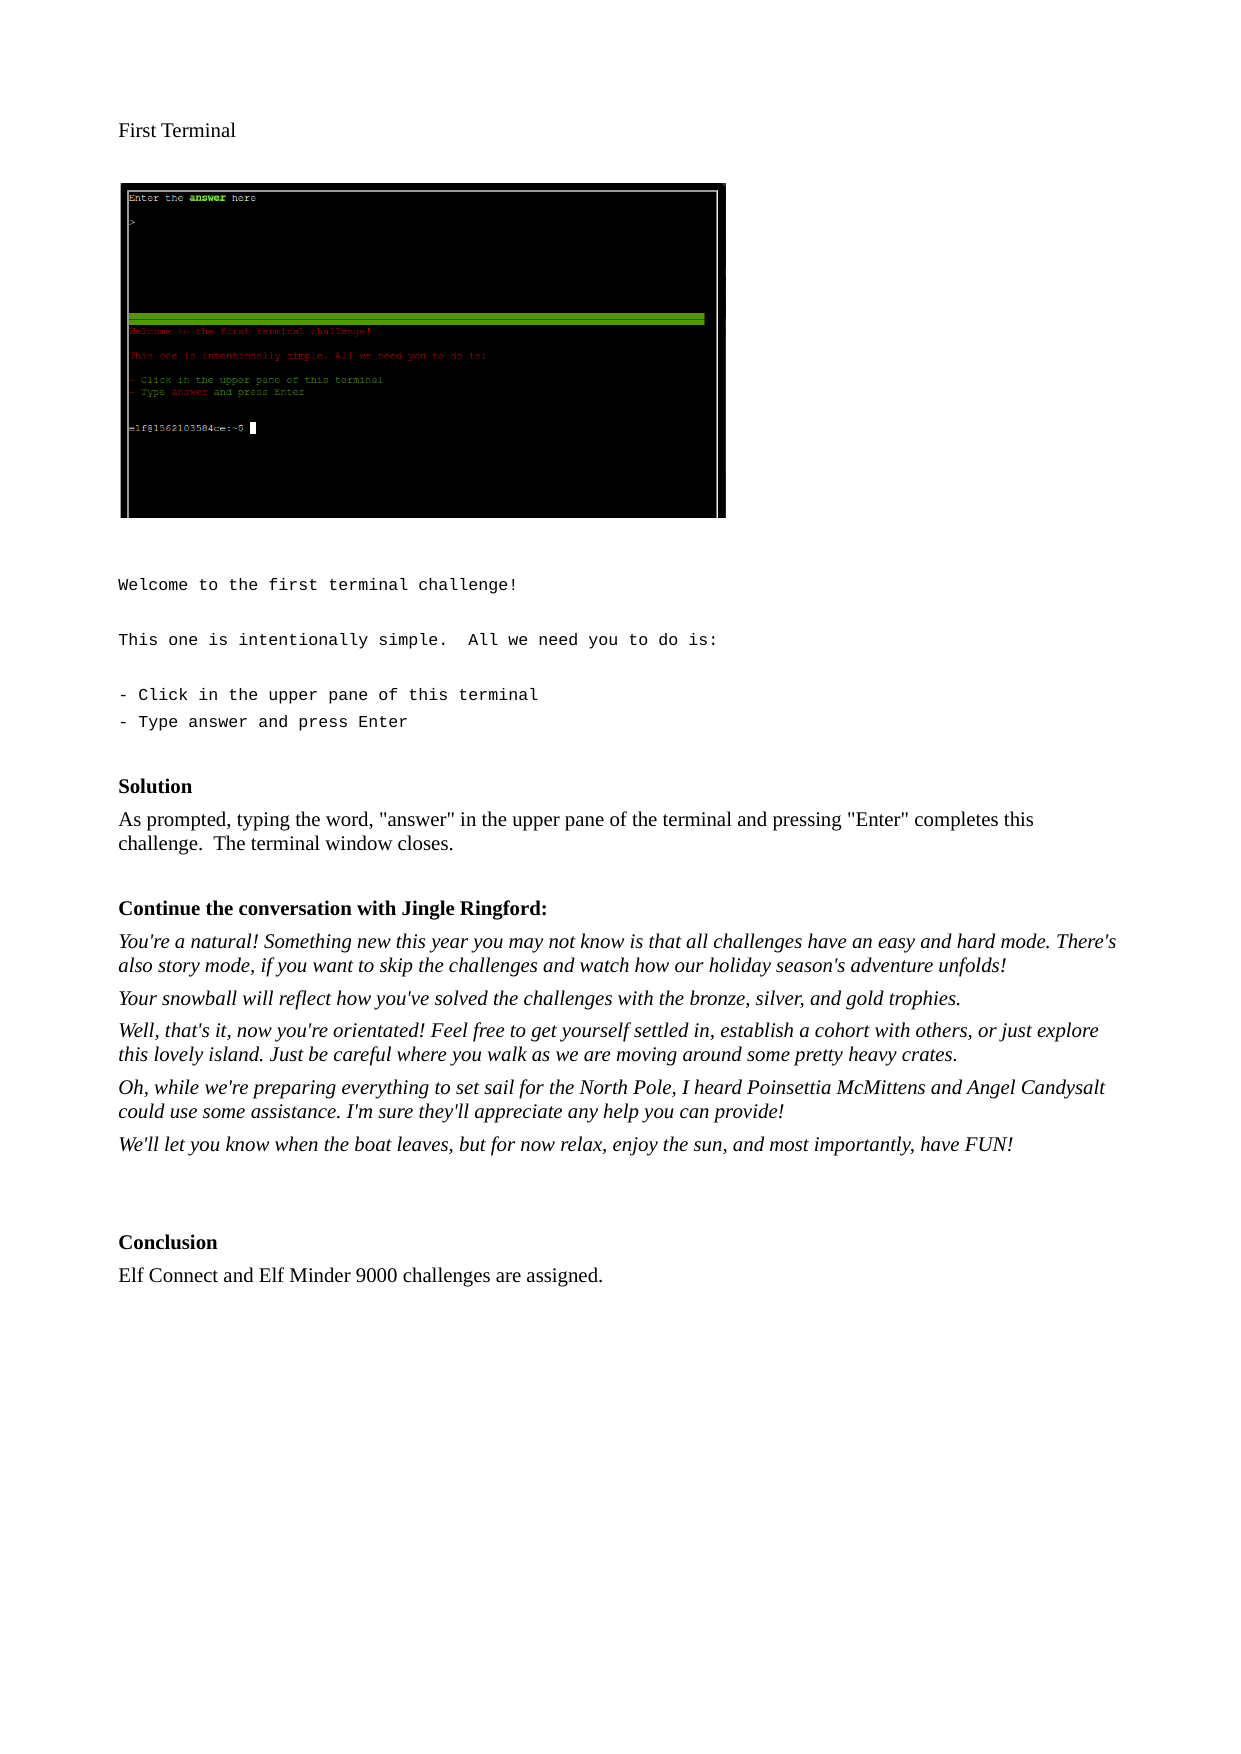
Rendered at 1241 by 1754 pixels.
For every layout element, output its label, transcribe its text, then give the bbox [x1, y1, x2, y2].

text Welcome to the first terminal challenge! [118, 576, 1122, 595]
text Oh, while we're preparing everything to set sail for the North Pole, I heard Poinsettia McMittens and Angel Candysalt could use some assistance. I'm sure they'll appreciate any help you can provide! [118, 1075, 1122, 1123]
text This one is intentionally simple. All we need you to do is: [118, 631, 1122, 650]
text - Click in the upper pane of this terminal [118, 686, 1122, 705]
text Solution [118, 774, 1122, 798]
text You're a natural! Something new this year you may not know is that all challenges have an easy and hard mode. There's also story mode, if you want to skip the challenges and watch how our holiday season's adventure unfolds! [118, 929, 1122, 977]
text Continue the conversation with Jingle Ringford: [118, 896, 1122, 920]
text - Type answer and press Enter [118, 713, 1122, 732]
text First Terminal [118, 118, 1122, 142]
text Your snowball will reflect how you've solved the challenges with the bronze, silver, and gold trophies. [118, 985, 1122, 1009]
text As prompted, typing the word, "answer" in the upper pane of the terminal and pressing "Enter" completes this challenge. The terminal window closes. [118, 806, 1122, 854]
text Conclusion [118, 1230, 1122, 1254]
picture [120, 183, 726, 518]
text We'll let you know when the boat leaves, but for now relax, enjoy the sun, and most importantly, have FUN! [118, 1132, 1122, 1156]
text Elf Connect and Elf Minder 9000 challenges are assigned. [118, 1262, 1122, 1287]
text Well, that's it, now you're orientated! Feel free to get yourself settled in, establish a cohort with others, or just explore this lovely island. Just be careful where you walk as we are moving around some pretty heavy crates. [118, 1018, 1122, 1066]
